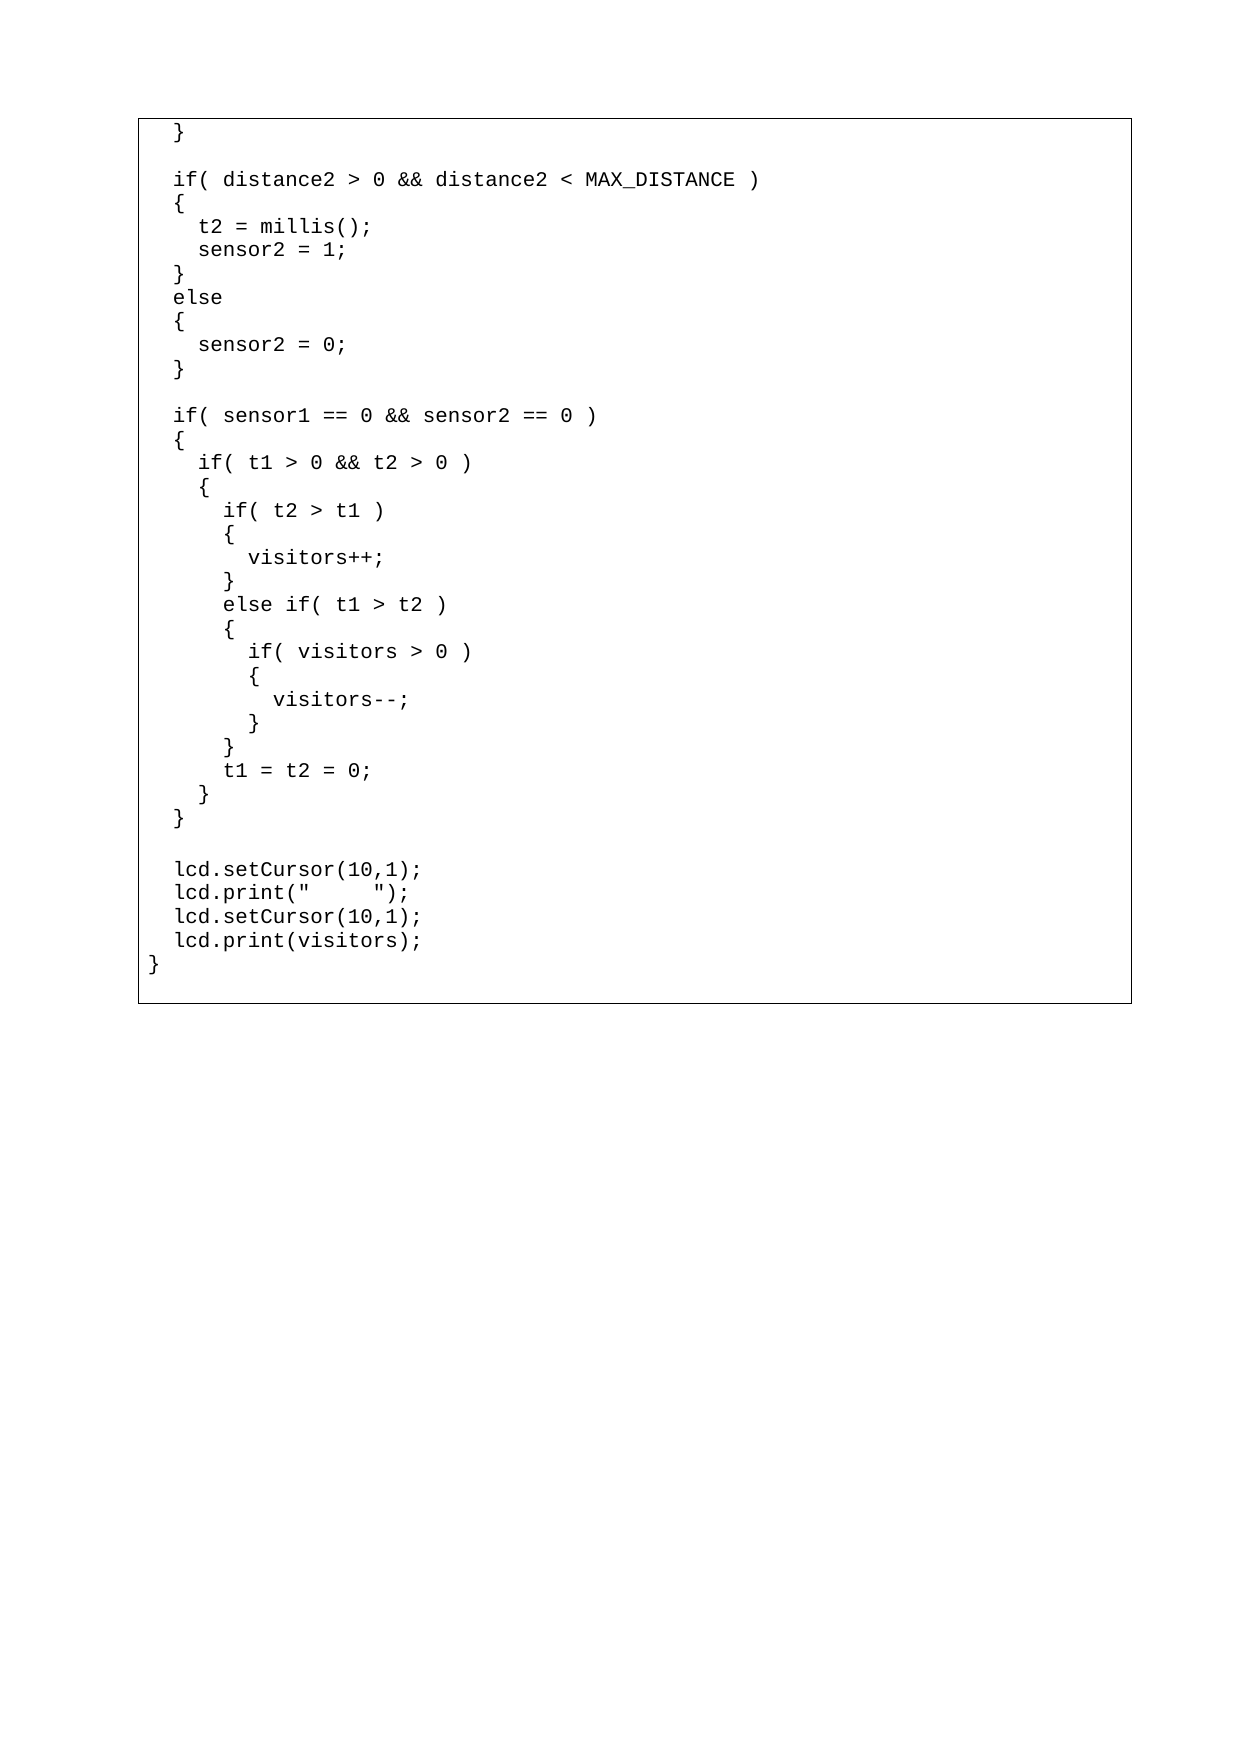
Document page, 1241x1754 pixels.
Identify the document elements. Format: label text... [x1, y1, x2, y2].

text { [148, 476, 1122, 499]
text else [148, 287, 1122, 310]
text if( t1 > 0 && t2 > 0 ) [148, 452, 1122, 476]
text { [148, 192, 1122, 216]
text } [148, 736, 1122, 760]
text { [148, 618, 1122, 641]
text lcd.print(visitors); [148, 929, 1122, 953]
text lcd.setCursor(10,1); [148, 859, 1122, 882]
text visitors++; [148, 547, 1122, 571]
text } [148, 571, 1122, 594]
text lcd.print(" "); [148, 882, 1122, 906]
text } [148, 712, 1122, 736]
text } [148, 263, 1122, 287]
text { [148, 665, 1122, 689]
text visitors--; [148, 689, 1122, 712]
text else if( t1 > t2 ) [148, 594, 1122, 618]
text lcd.setCursor(10,1); [148, 906, 1122, 929]
text { [148, 523, 1122, 547]
text t2 = millis(); [148, 216, 1122, 239]
text { [148, 310, 1122, 334]
text } [148, 953, 1122, 977]
text } [139, 119, 1131, 145]
text if( sensor1 == 0 && sensor2 == 0 ) [148, 405, 1122, 429]
text } [148, 807, 1122, 831]
text } [148, 783, 1122, 807]
text { [148, 429, 1122, 452]
text if( distance2 > 0 && distance2 < MAX_DISTANCE ) [148, 168, 1122, 192]
text sensor2 = 1; [148, 239, 1122, 263]
text t1 = t2 = 0; [148, 760, 1122, 783]
text if( t2 > t1 ) [148, 499, 1122, 523]
text } [148, 358, 1122, 381]
text if( visitors > 0 ) [148, 641, 1122, 665]
text sensor2 = 0; [148, 334, 1122, 358]
